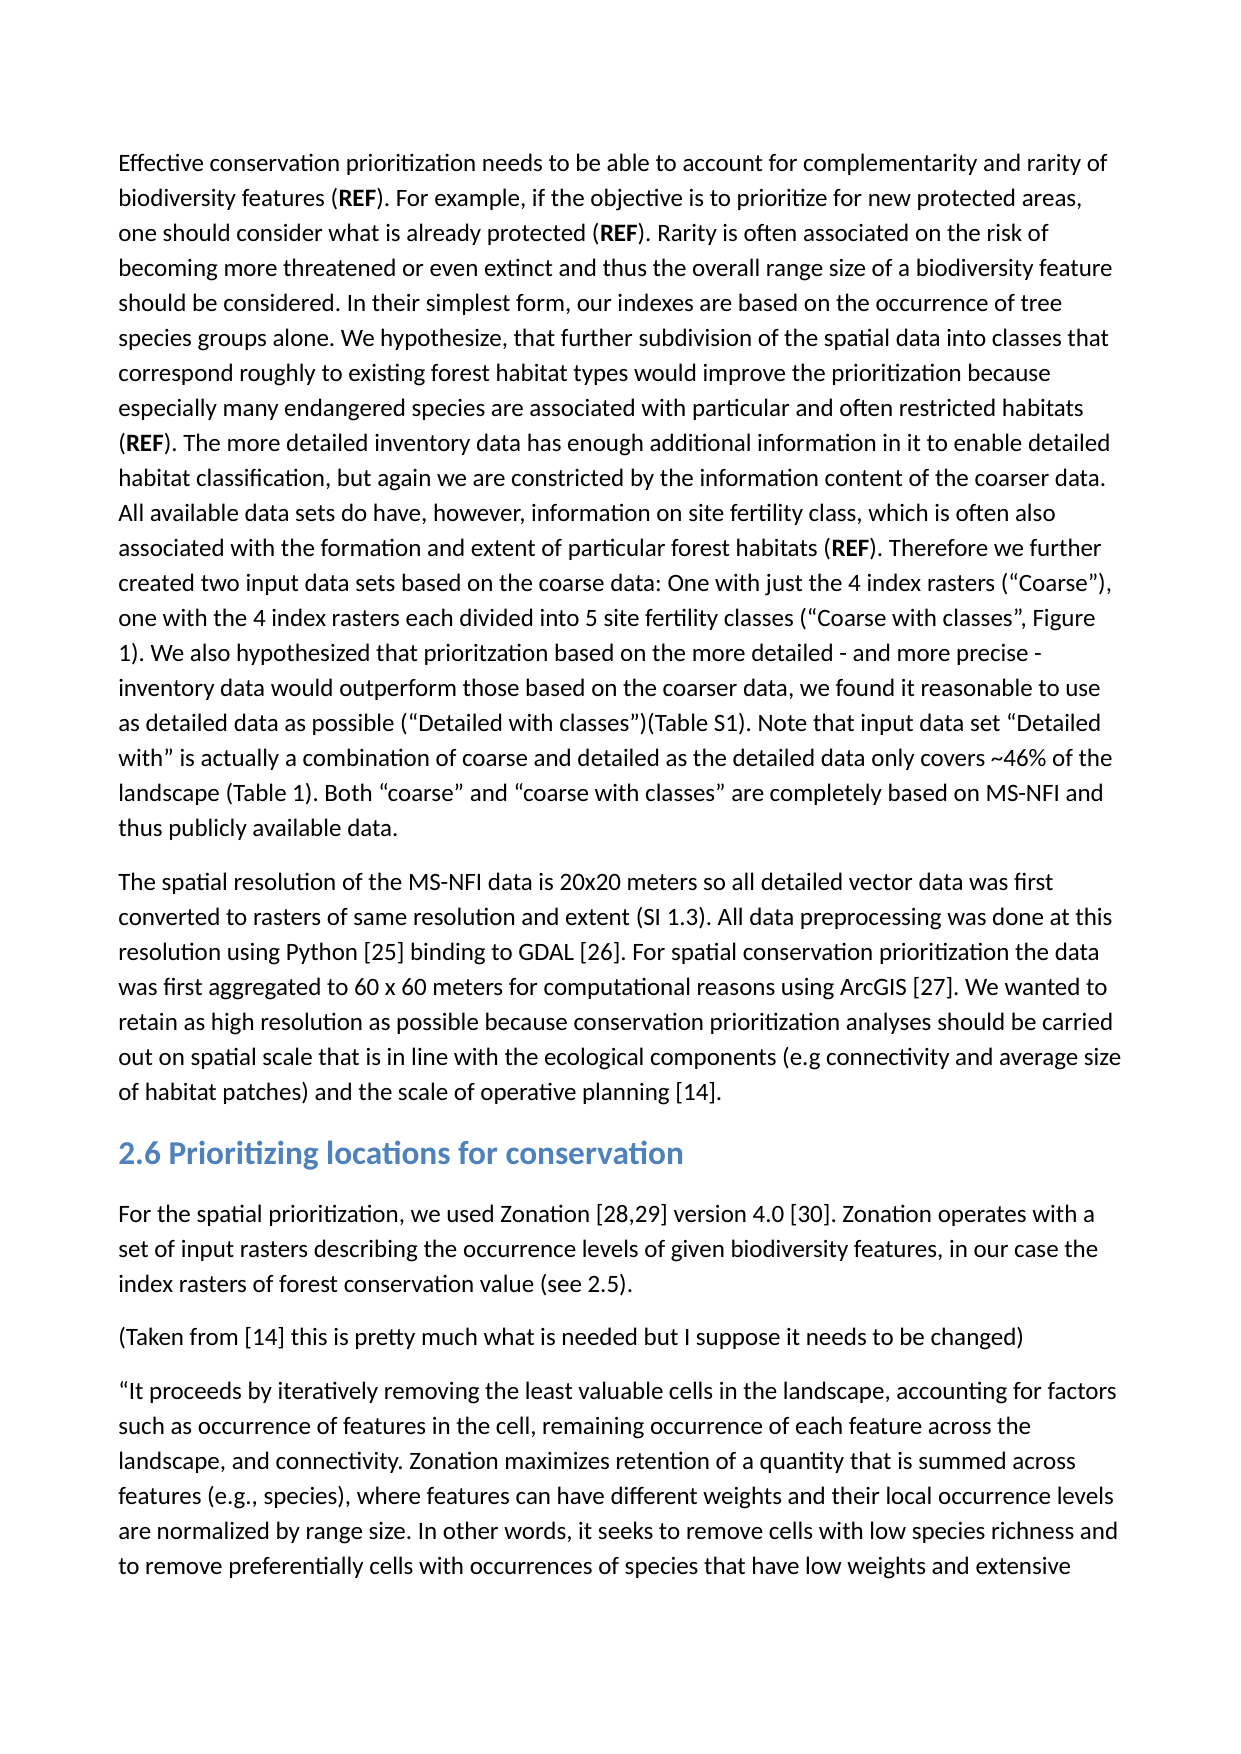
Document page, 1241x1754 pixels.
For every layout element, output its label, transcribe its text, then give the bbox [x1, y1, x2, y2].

text For the spatial prioritization, we used Zonation [28,29] version 4.0 [30]. Zonation operates with a set of input rasters describing the occurrence levels of given biodiversity features, in our case the index rasters of forest conservation value (see 2.5). [118, 1198, 1122, 1298]
subtitle 2.6 Prioritizing locations for conservation [118, 1132, 1122, 1173]
text The spatial resolution of the MS-NFI data is 20x20 meters so all detailed vector data was first converted to rasters of same resolution and extent (SI 1.3). All data preprocessing was done at this resolution using Python [25] binding to GDAL [26]. For spatial conservation prioritization the data was first aggregated to 60 x 60 meters for computational reasons using ArcGIS [27]. We wanted to retain as high resolution as possible because conservation prioritization analyses should be carried out on spatial scale that is in line with the ecological components (e.g connectivity and average size of habitat patches) and the scale of operative planning [14]. [118, 866, 1122, 1107]
text Effective conservation prioritization needs to be able to account for complementarity and rarity of biodiversity features (REF). For example, if the objective is to prioritize for new protected areas, one should consider what is already protected (REF). Rarity is often associated on the risk of becoming more threatened or even extinct and thus the overall range size of a biodiversity feature should be considered. In their simplest form, our indexes are based on the occurrence of tree species groups alone. We hypothesize, that further subdivision of the spatial data into classes that correspond roughly to existing forest habitat types would improve the prioritization because especially many endangered species are associated with particular and often restricted habitats (REF). The more detailed inventory data has enough additional information in it to enable detailed habitat classification, but again we are constricted by the information content of the coarser data. All available data sets do have, however, information on site fertility class, which is often also associated with the formation and extent of particular forest habitats (REF). Therefore we further created two input data sets based on the coarse data: One with just the 4 index rasters (“Coarse”), one with the 4 index rasters each divided into 5 site fertility classes (“Coarse with classes”, Figure 1). We also hypothesized that prioritzation based on the more detailed - and more precise - inventory data would outperform those based on the coarser data, we found it reasonable to use as detailed data as possible (“Detailed with classes”)(Table S1). Note that input data set “Detailed with” is actually a combination of coarse and detailed as the detailed data only covers ~46% of the landscape (Table 1). Both “coarse” and “coarse with classes” are completely based on MS-NFI and thus publicly available data. [118, 148, 1122, 843]
text “It proceeds by iteratively removing the least valuable cells in the landscape, accounting for factors such as occurrence of features in the cell, remaining occurrence of each feature across the landscape, and connectivity. Zonation maximizes retention of a quantity that is summed across features (e.g., species), where features can have different weights and their local occurrence levels are normalized by range size. In other words, it seeks to remove cells with low species richness and to remove preferentially cells with occurrences of species that have low weights and extensive [118, 1375, 1122, 1581]
text (Taken from [14] this is pretty much what is needed but I suppose it needs to be changed) [118, 1321, 1122, 1352]
